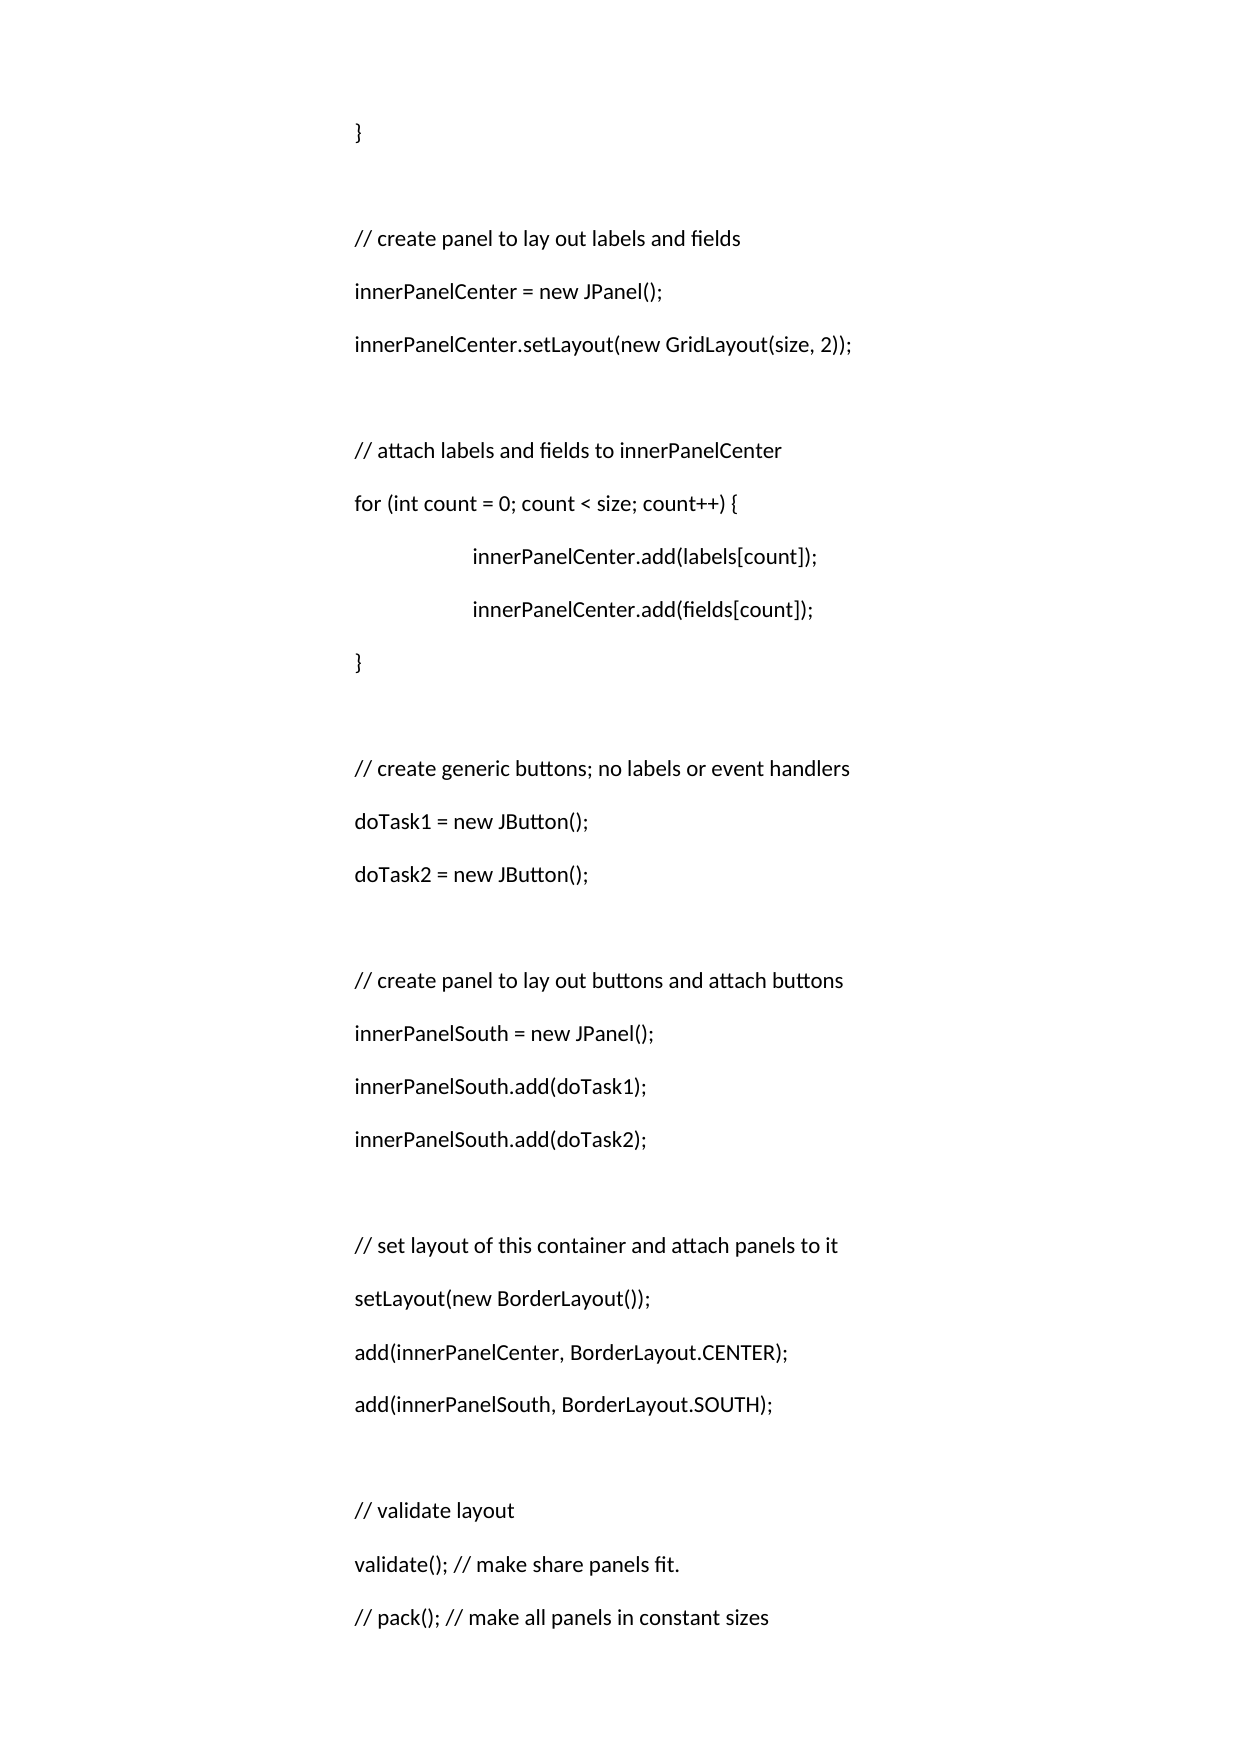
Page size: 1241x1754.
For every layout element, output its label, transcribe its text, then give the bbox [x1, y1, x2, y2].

text // validate layout [118, 1497, 1122, 1525]
text } [118, 118, 1122, 146]
text // create panel to lay out buttons and attach buttons [118, 966, 1122, 994]
text add(innerPanelCenter, BorderLayout.CENTER); [118, 1338, 1122, 1366]
text // create panel to lay out labels and fields [118, 224, 1122, 252]
text innerPanelCenter.add(fields[count]); [118, 595, 1122, 623]
text validate(); // make share panels fit. [118, 1550, 1122, 1578]
text // attach labels and fields to innerPanelCenter [118, 436, 1122, 464]
text for (int count = 0; count < size; count++) { [118, 489, 1122, 517]
text innerPanelSouth.add(doTask1); [118, 1072, 1122, 1101]
text add(innerPanelSouth, BorderLayout.SOUTH); [118, 1391, 1122, 1419]
text innerPanelSouth = new JPanel(); [118, 1019, 1122, 1047]
text // create generic buttons; no labels or event handlers [118, 754, 1122, 782]
text innerPanelCenter = new JPanel(); [118, 277, 1122, 305]
text setLayout(new BorderLayout()); [118, 1284, 1122, 1313]
text innerPanelCenter.setLayout(new GridLayout(size, 2)); [118, 330, 1122, 358]
text // pack(); // make all panels in constant sizes [118, 1603, 1122, 1631]
text } [118, 648, 1122, 676]
text innerPanelCenter.add(labels[count]); [118, 542, 1122, 570]
text doTask1 = new JButton(); [118, 807, 1122, 835]
text // set layout of this container and attach panels to it [118, 1232, 1122, 1259]
text innerPanelSouth.add(doTask2); [118, 1126, 1122, 1153]
text doTask2 = new JButton(); [118, 860, 1122, 888]
